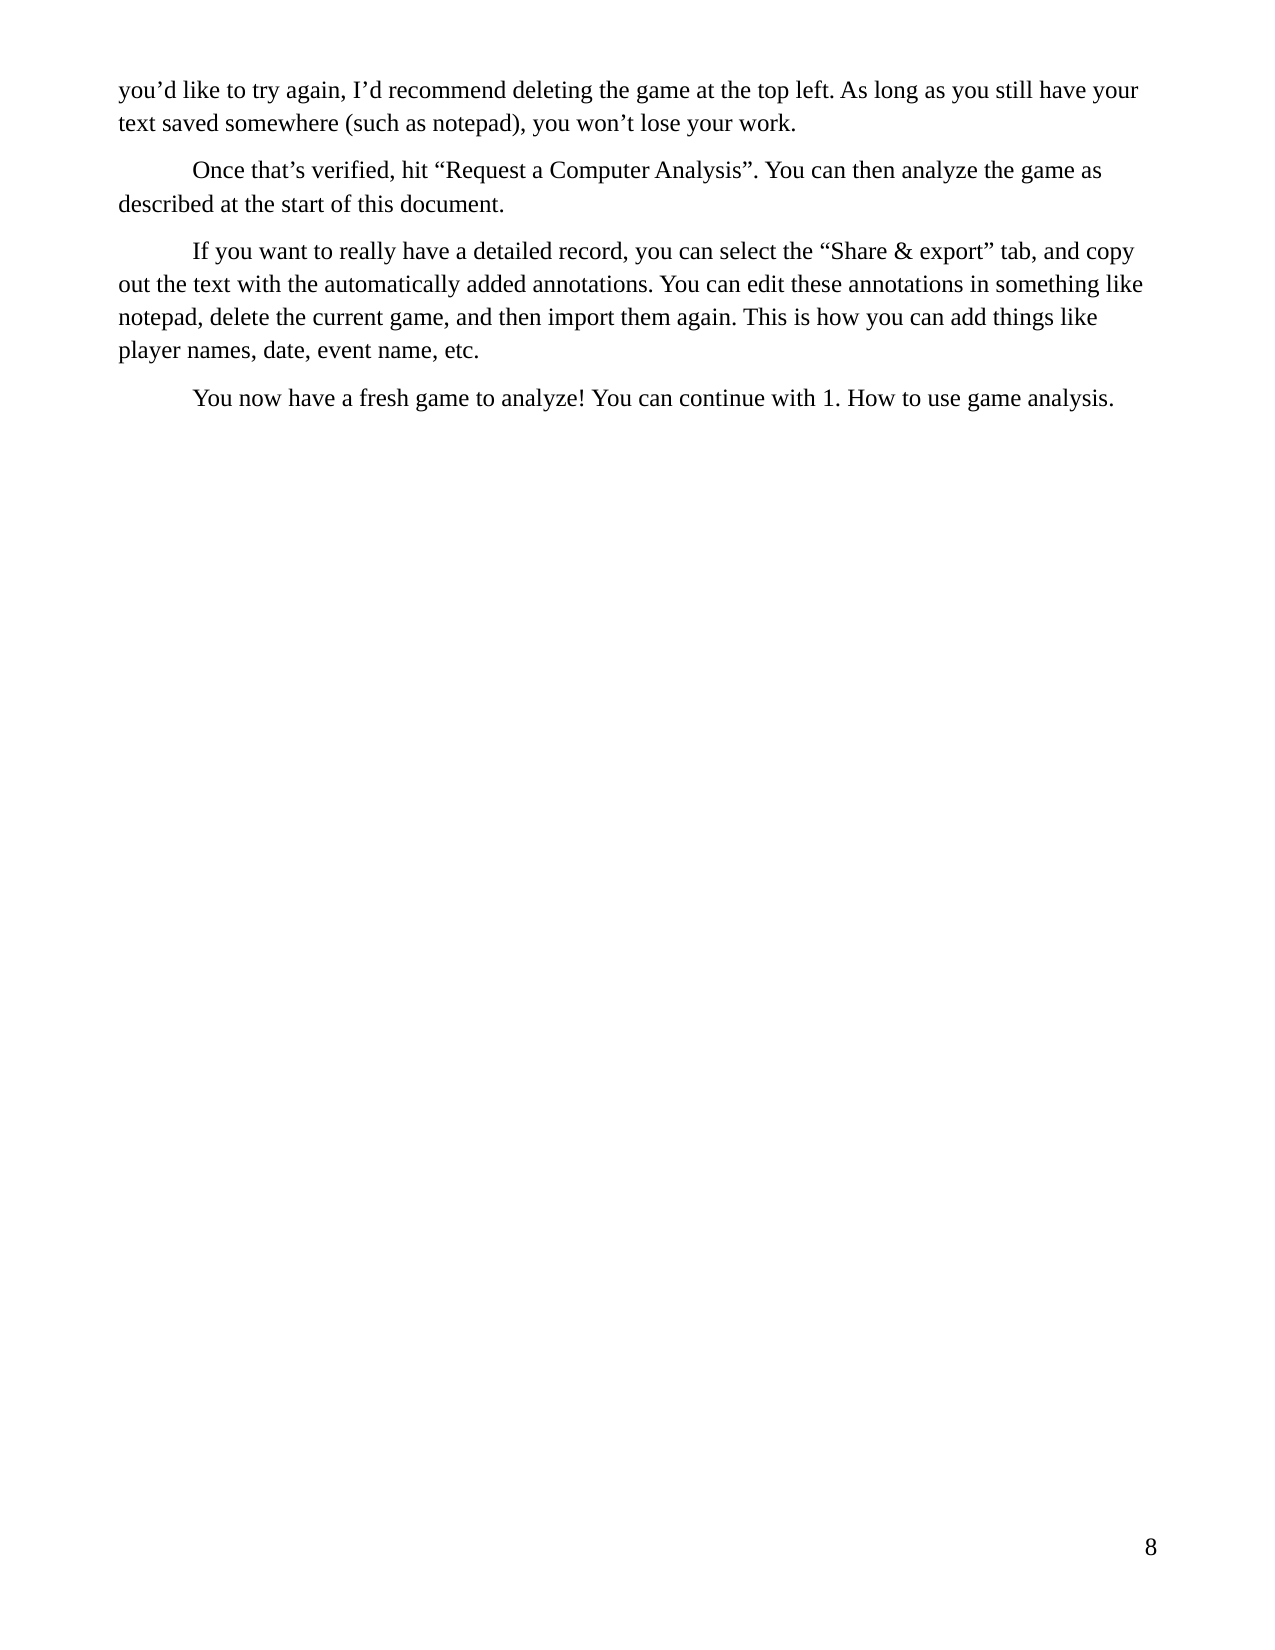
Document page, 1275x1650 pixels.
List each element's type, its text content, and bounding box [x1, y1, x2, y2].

text Once that’s verified, hit “Request a Computer Analysis”. You can then analyze the game as described at the start of this document. [118, 156, 1157, 217]
text you’d like to try again, I’d recommend deleting the game at the top left. As long as you still have your text saved somewhere (such as notepad), you won’t lose your work. [118, 75, 1157, 137]
text You now have a fresh game to analyze! You can continue with 1. How to use game analysis. [118, 383, 1157, 412]
text If you want to really have a detailed record, you can select the “Share & export” tab, and copy out the text with the automatically added annotations. You can edit these annotations in something like notepad, delete the current game, and then import them again. This is how you can add things like player names, date, event name, etc. [118, 236, 1157, 364]
